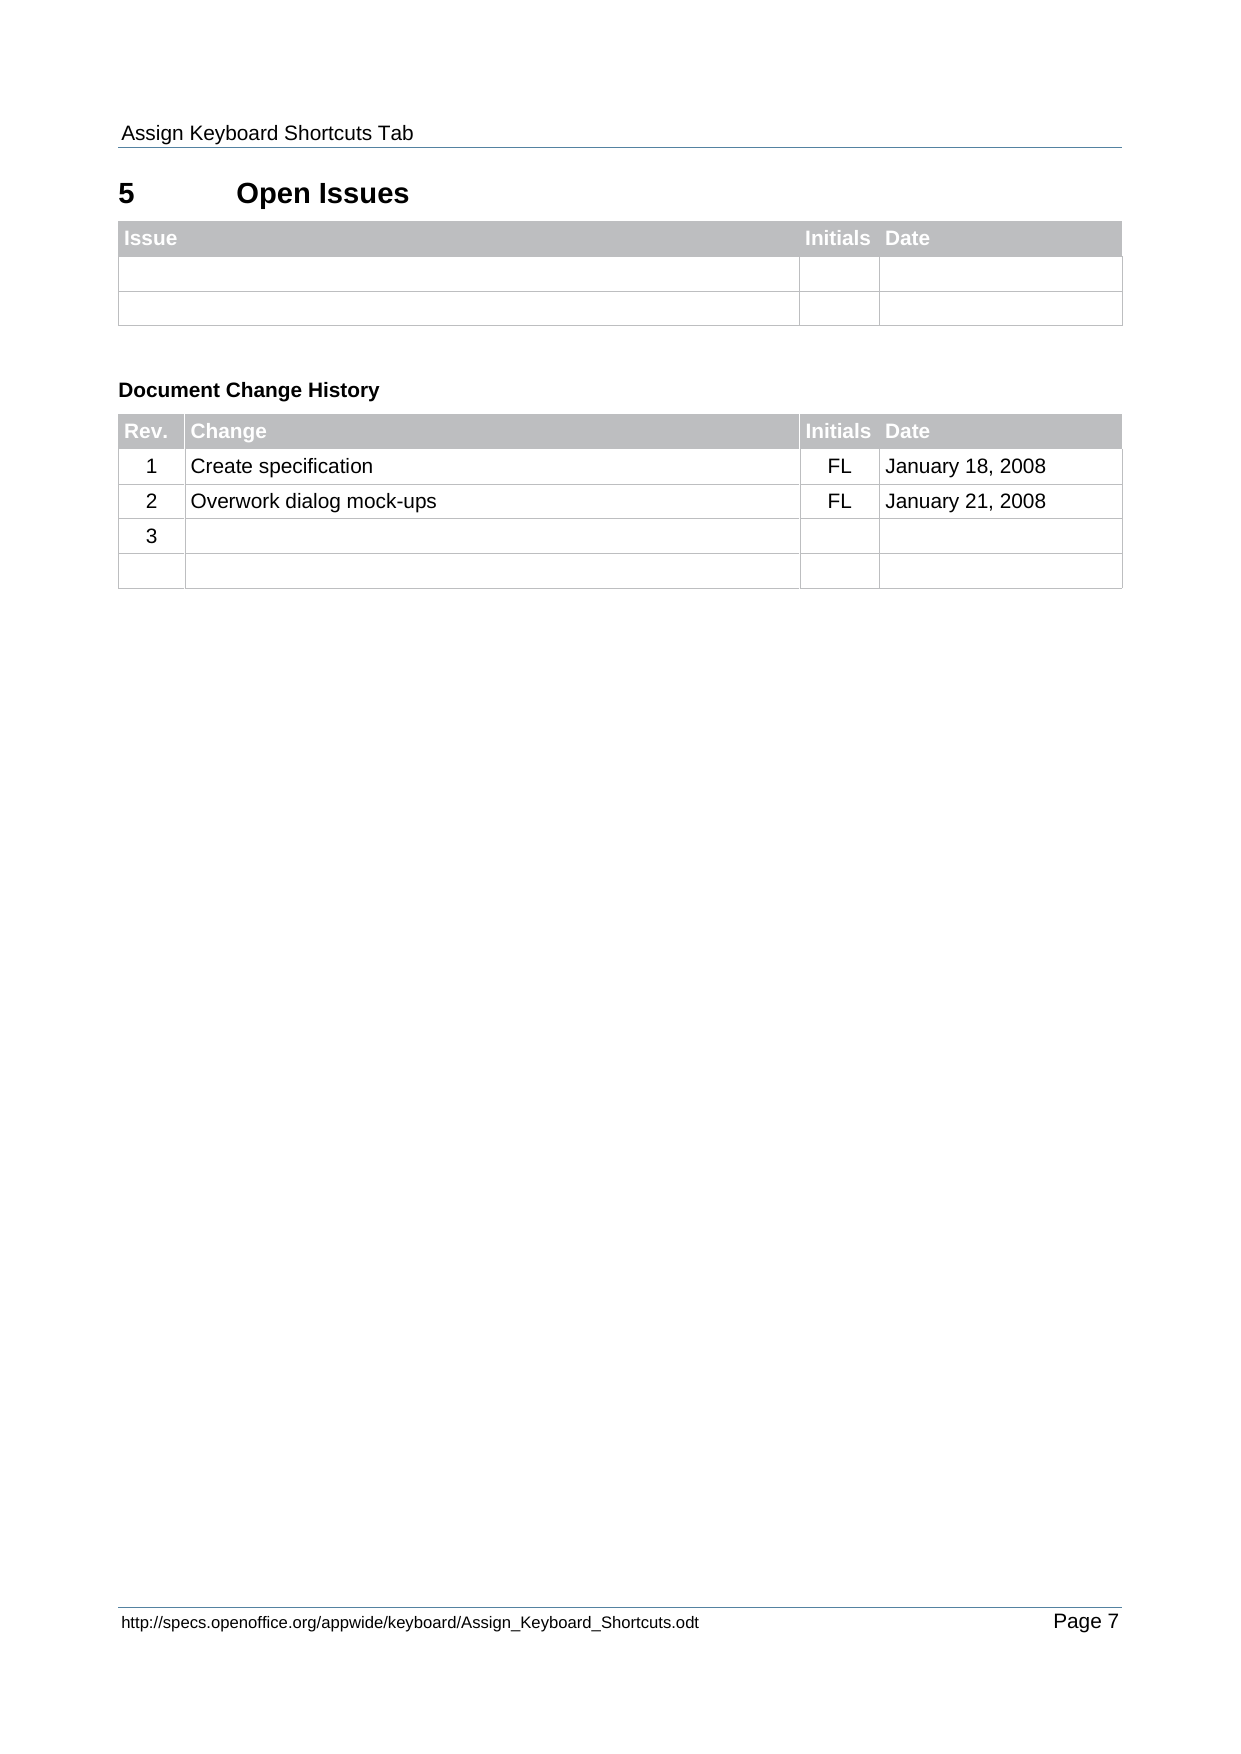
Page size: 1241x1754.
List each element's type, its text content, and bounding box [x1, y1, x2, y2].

table_cell [800, 257, 879, 291]
table_cell [880, 292, 1122, 325]
table_cell January 18, 2008 [880, 449, 1122, 484]
subtitle Open Issues [118, 177, 1122, 209]
table_cell 2 [119, 485, 184, 518]
table_cell <Format: Dec 31, 2000> [880, 257, 1122, 291]
table_header Change [185, 414, 799, 449]
table_cell FL [801, 449, 879, 484]
table_cell [880, 554, 1122, 588]
table_header Rev. [118, 414, 184, 449]
table_cell <...> [119, 292, 799, 325]
table_cell <...> [119, 554, 184, 588]
table_cell FL [801, 485, 879, 518]
table_header Initials [799, 221, 879, 256]
table_cell [801, 519, 879, 553]
table_cell [186, 554, 799, 588]
table_cell 1 [119, 449, 184, 484]
table_cell <State Issue here, State “None”, if all issues are solved> [119, 257, 799, 291]
table_header Date [879, 414, 1122, 449]
table_cell Overwork dialog mock-ups [186, 485, 799, 518]
table_header Issue [118, 221, 799, 256]
table_cell Create specification [186, 449, 799, 484]
table_cell [880, 519, 1122, 553]
table_cell [800, 292, 879, 325]
table_header Date [879, 221, 1122, 256]
subtitle Document Change History [118, 378, 1122, 402]
table_cell [801, 554, 879, 588]
table_header Initials [800, 414, 879, 449]
table_cell January 21, 2008 [880, 485, 1122, 518]
table_cell [186, 519, 799, 553]
table_cell 3 [119, 519, 184, 553]
